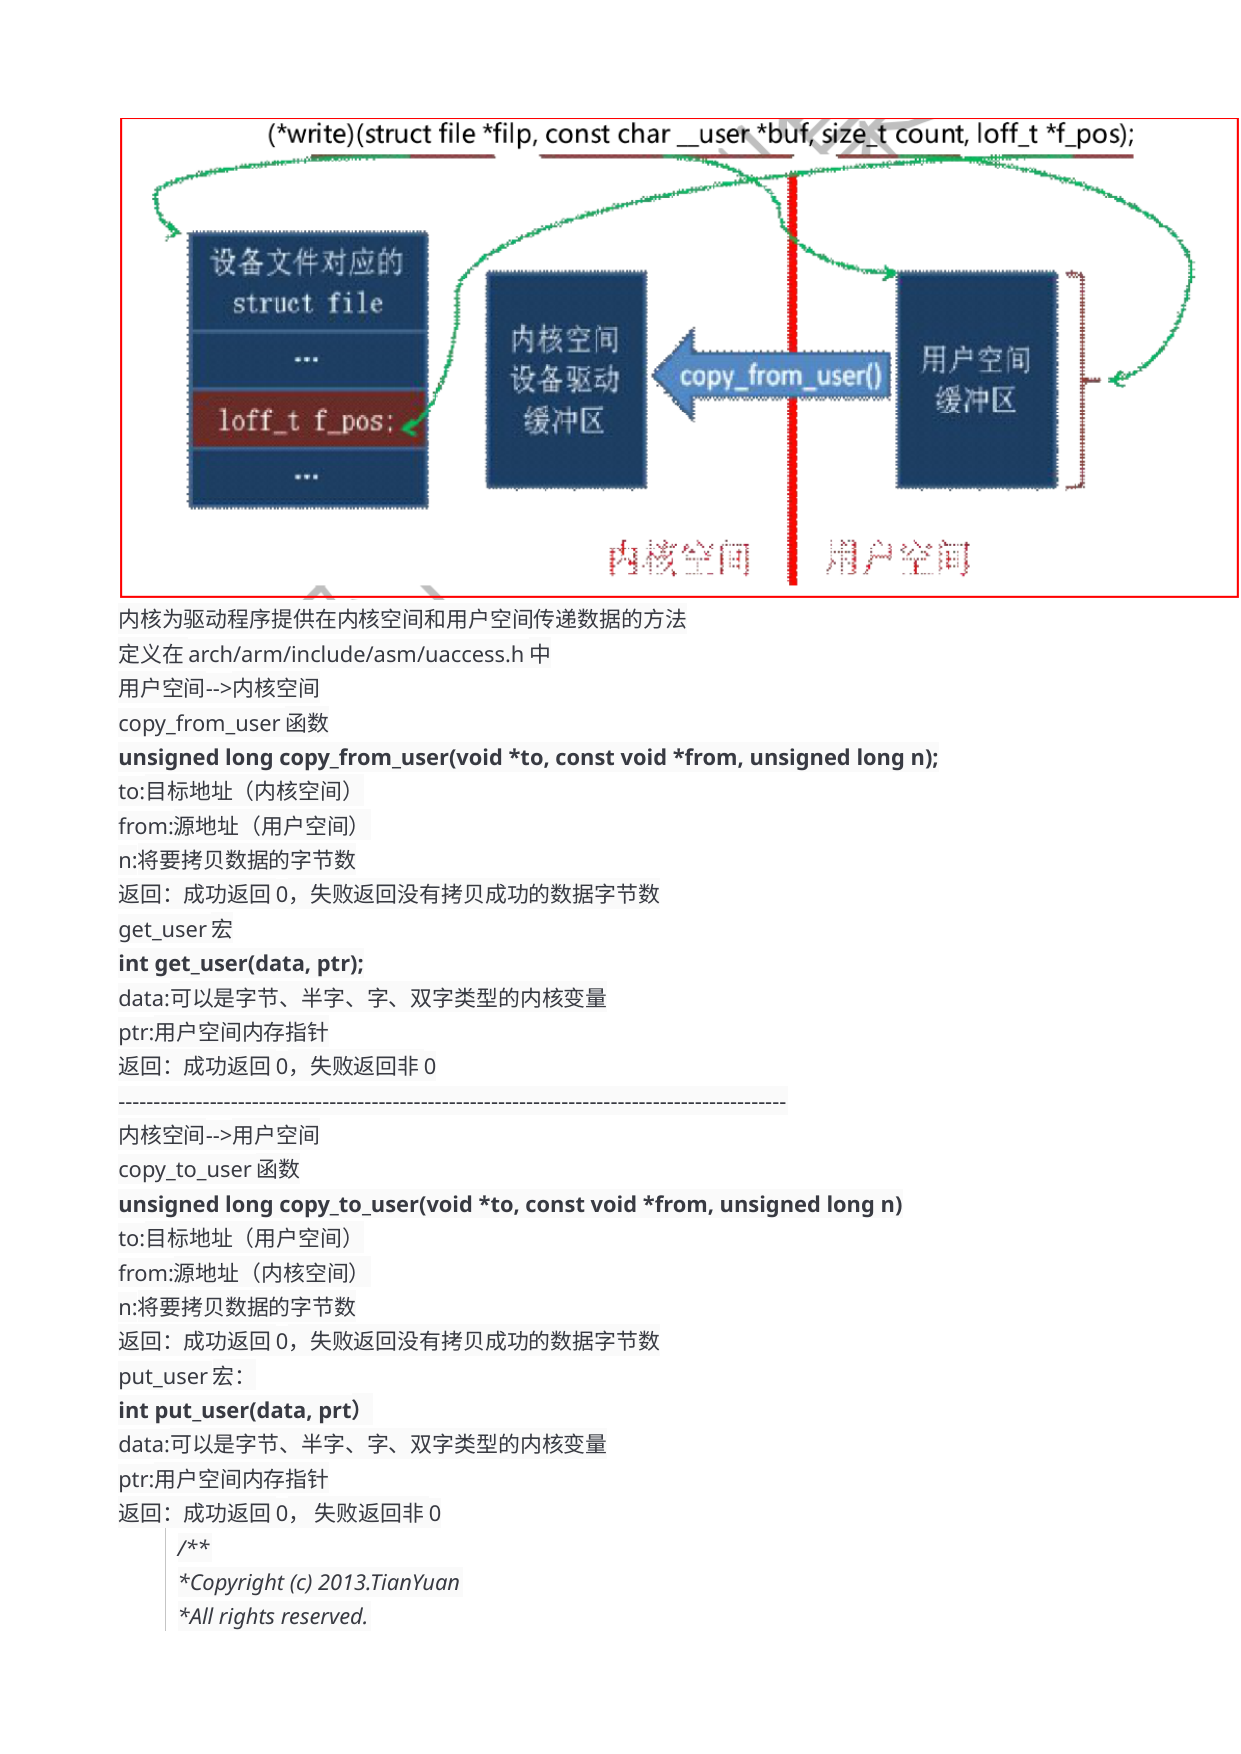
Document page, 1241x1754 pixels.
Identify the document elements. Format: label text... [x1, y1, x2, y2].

text /** [166, 1528, 1122, 1562]
text *All rights reserved. [166, 1597, 1122, 1631]
text [118, 1528, 165, 1562]
text 内核为驱动程序提供在内核空间和用户空间传递数据的方法 定义在arch/arm/include/asm/uaccess.h中 用户空间-->内核空间 copy_from_user函数 unsigned long copy_from_user(void *to, const void *from, unsigned long n); to:目标地址（内核空间） from:源地址（用户空间） n:将要拷贝数据的字节数 返回：成功返回0，失败返回没有拷贝成功的数据字节数 get_user宏 int get_user(data, ptr); data:可以是字节、半字、字、双字类型的内核变量 ptr:用户空间内存指针 返回：成功返回0，失败返回非0 [118, 600, 1122, 1081]
text 内核空间-->用户空间 copy_to_user函数 unsigned long copy_to_user(void *to, const void *from, unsigned long n) to:目标地址（用户空间） from:源地址（内核空间） n:将要拷贝数据的字节数 返回：成功返回0，失败返回没有拷贝成功的数据字节数 put_user宏： int put_user(data, prt） data:可以是字节、半字、字、双字类型的内核变量 ptr:用户空间内存指针 返回：成功返回0， 失败返回非0 [118, 1115, 1122, 1528]
text [118, 1597, 165, 1631]
text [118, 1562, 165, 1597]
text *Copyright (c) 2013.TianYuan [166, 1562, 1122, 1597]
picture [118, 118, 1241, 600]
text ----------------------------------------------------------------------------------------------- [118, 1081, 1122, 1115]
